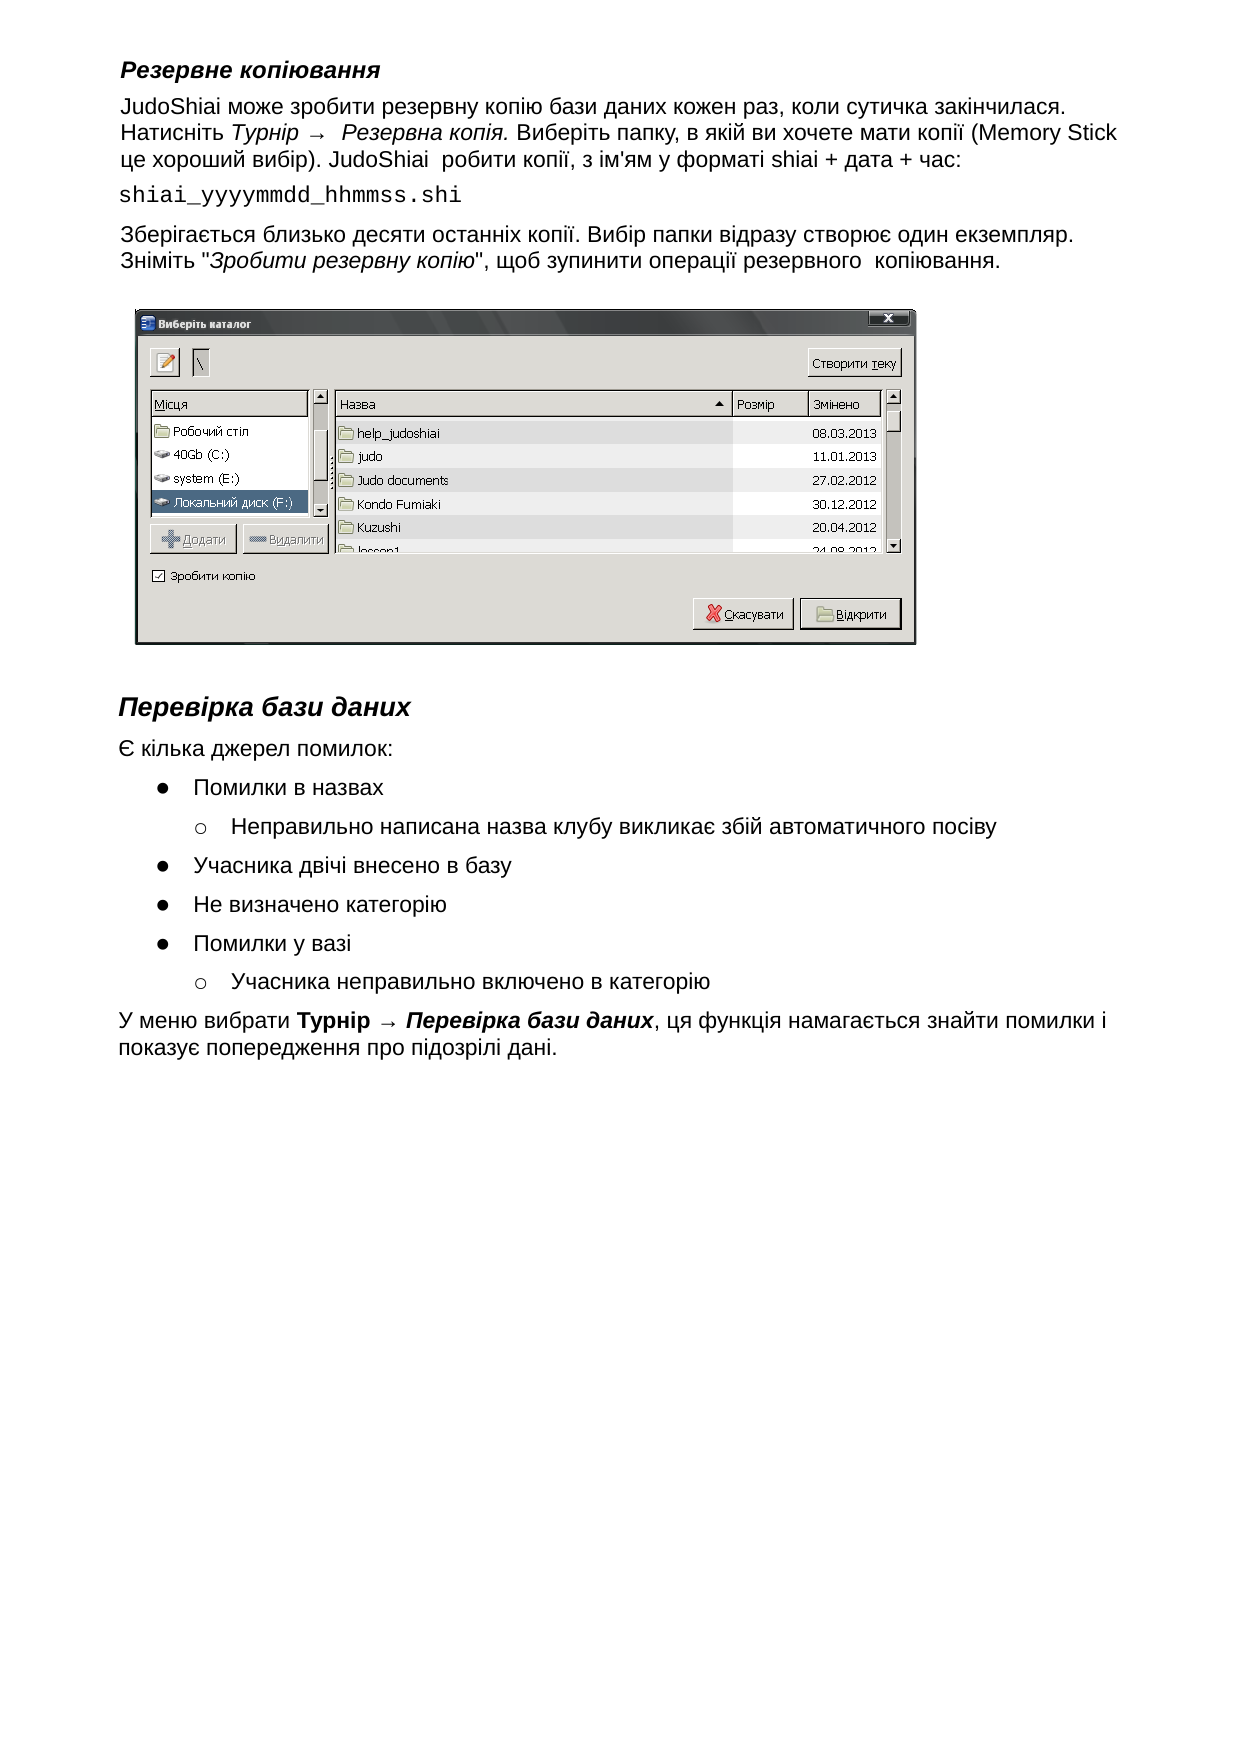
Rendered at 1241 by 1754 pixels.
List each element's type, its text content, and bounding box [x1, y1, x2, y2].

text У меню вибрати Турнір → Перевірка бази даних, ця функція намагається знайти помилки і показує попередження про підозрілі дані. [118, 1007, 1122, 1060]
text JudoShiai може зробити резервну копію бази даних кожен раз, коли сутичка закінчилася. Натисніть Турнір → Резервна копія. Виберіть папку, в якій ви хочете мати копії (Memory Stick це хороший вибір). JudoShiai робити копії, з ім'ям у форматі shiai + дата + час: [120, 93, 1124, 172]
subtitle Перевірка бази даних [118, 691, 1122, 723]
list Учасника неправильно включено в категорію [193, 968, 1122, 995]
list Учасника двічі внесено в базу [156, 852, 1122, 878]
list Не визначено категорію [156, 891, 1122, 917]
list Неправильно написана назва клубу викликає збій автоматичного посіву [193, 813, 1122, 839]
text Зберігається близько десяти останніх копії. Вибір папки відразу створює один екземпляр. Зніміть "Зробити резервну копію", щоб зупинити операції резервного копіювання. [120, 222, 1093, 274]
list Помилки в назвах [156, 774, 1122, 800]
text Є кілька джерел помилок: [118, 735, 1122, 762]
text shiai_yyyymmdd_hhmmss.shi [118, 183, 1122, 209]
list Помилки у вазі [156, 929, 1122, 956]
picture [134, 308, 917, 645]
text Резервне копіювання [120, 59, 1122, 83]
